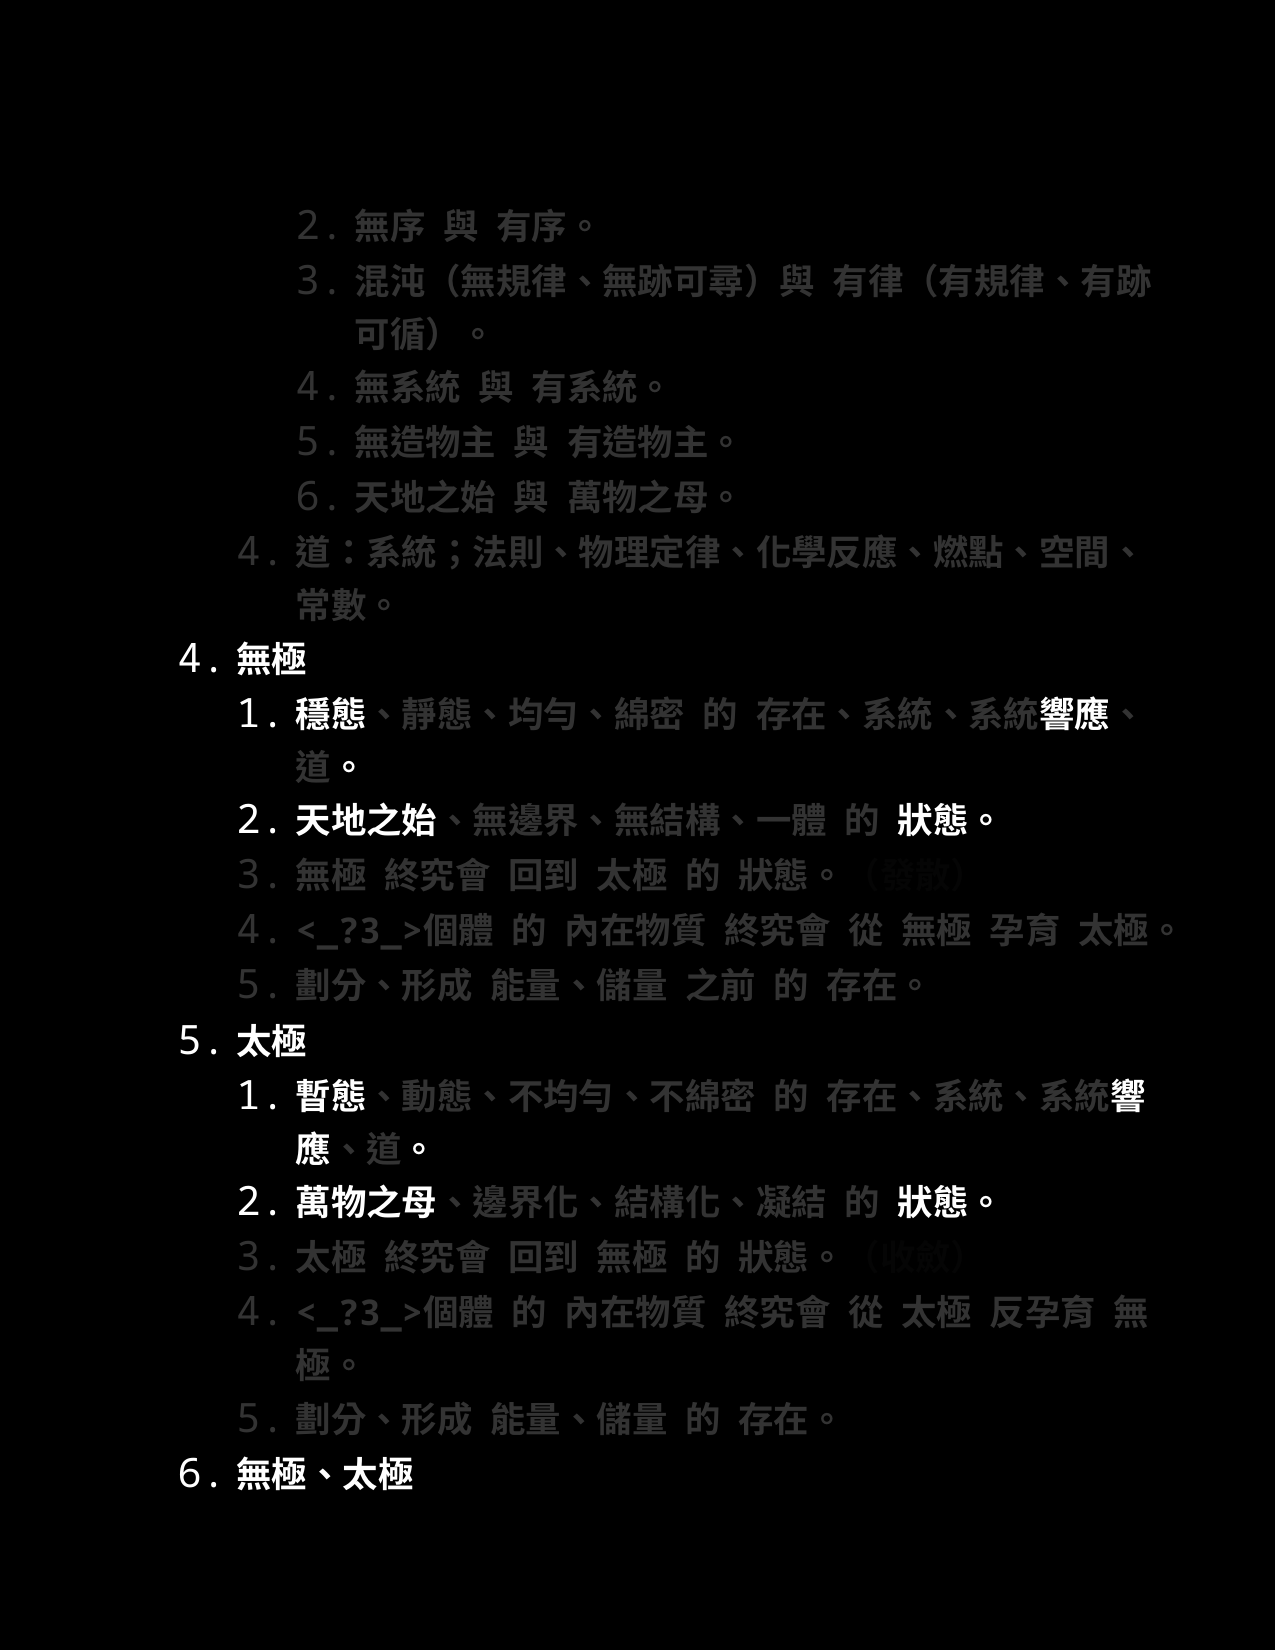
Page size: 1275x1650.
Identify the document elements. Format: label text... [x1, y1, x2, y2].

list 暫態、動態、不均勻、不綿密 的 存在、系統、系統響應、道。 [236, 1066, 1157, 1172]
list 混沌（無規律、無跡可尋）與 有律（有規律、有跡可循）。 [295, 251, 1157, 357]
list 道：系統；法則、物理定律、化學反應、燃點、空間、常數。 [236, 523, 1157, 629]
list 天地之始、無邊界、無結構、一體 的 狀態。 [236, 790, 1157, 846]
list 無系統 與 有系統。 [295, 357, 1157, 412]
list 穩態、靜態、均勻、綿密 的 存在、系統、系統響應、道。 [236, 684, 1157, 790]
list 劃分、形成 能量、儲量 的 存在。 [236, 1389, 1157, 1444]
list 無造物主 與 有造物主。 [295, 412, 1157, 467]
list 太極 終究會 回到 無極 的 狀態。（收斂） [236, 1227, 1157, 1282]
list 無極 [177, 629, 1157, 684]
list <_?3_>個體 的 內在物質 終究會 從 無極 孕育 太極。 [236, 901, 1157, 956]
list 萬物之母、邊界化、結構化、凝結 的 狀態。 [236, 1172, 1157, 1227]
list 無極 終究會 回到 太極 的 狀態。（發散） [236, 846, 1157, 901]
list 無極、太極 [177, 1444, 1157, 1499]
list <_?3_>個體 的 內在物質 終究會 從 太極 反孕育 無極。 [236, 1282, 1157, 1389]
list 天地之始 與 萬物之母。 [295, 467, 1157, 523]
list 無序 與 有序。 [295, 196, 1157, 251]
list 劃分、形成 能量、儲量 之前 的 存在。 [236, 956, 1157, 1011]
list 太極 [177, 1011, 1157, 1066]
